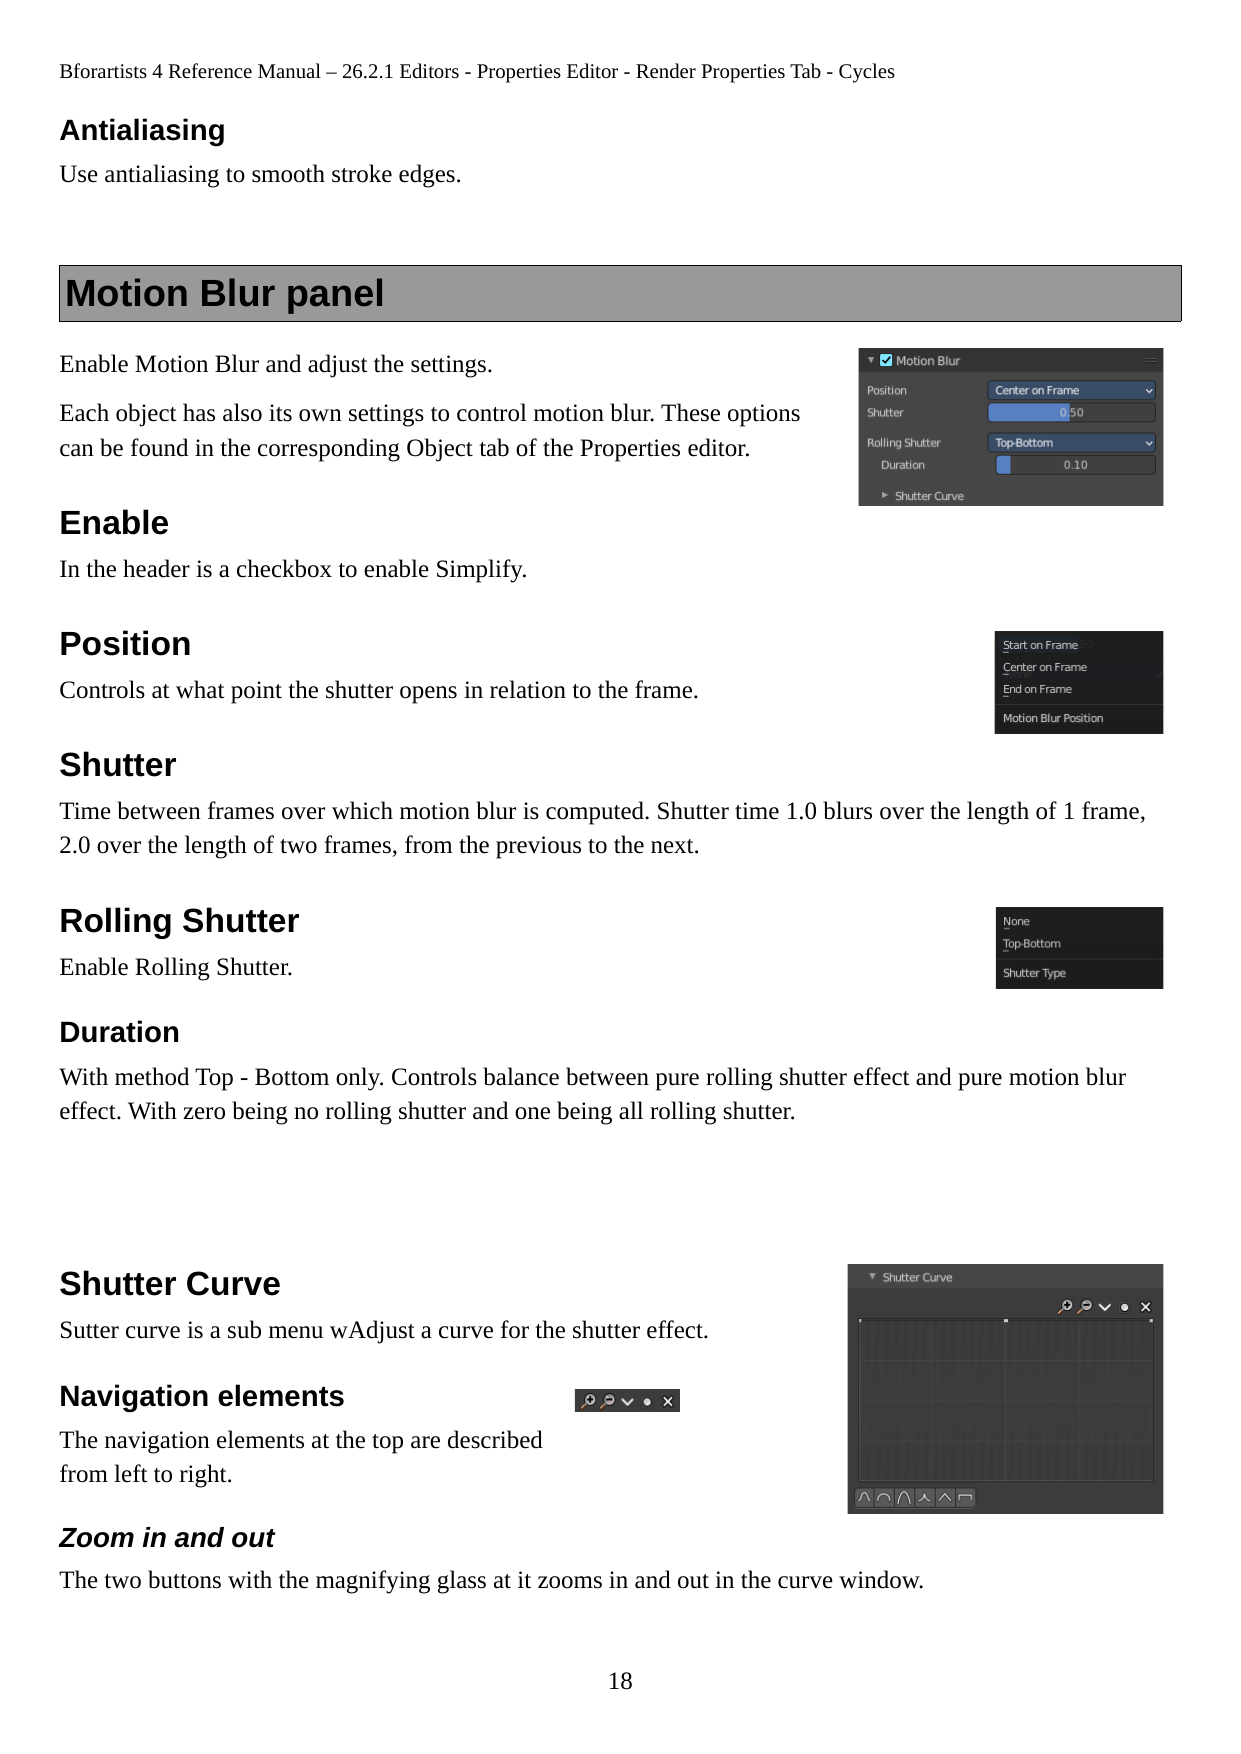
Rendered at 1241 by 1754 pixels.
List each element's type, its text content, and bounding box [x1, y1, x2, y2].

text Each object has also its own settings to control motion blur. These options can be found in the corresponding Object tab of the Properties editor. [59, 398, 858, 462]
text Time between frames over which motion blur is computed. Shutter time 1.0 blurs over the length of 1 frame, 2.0 over the length of two frames, from the previous to the next. [59, 796, 1181, 859]
text Enable Rolling Shutter. [59, 952, 995, 980]
text In the header is a checkbox to enable Simplify. [59, 554, 1181, 583]
picture [847, 1264, 1164, 1514]
picture [995, 907, 1164, 989]
subtitle Duration [59, 1015, 1181, 1049]
text The two buttons with the magnifying glass at it zooms in and out in the curve window. [59, 1566, 1181, 1594]
subtitle Shutter [59, 745, 1181, 784]
text Enable Motion Blur and adjust the settings. [59, 349, 858, 378]
subtitle Antialiasing [59, 113, 1181, 146]
picture [994, 631, 1164, 734]
subtitle [1164, 1264, 1181, 1303]
text Sutter curve is a sub menu wAdjust a curve for the shutter effect. [59, 1315, 847, 1344]
subtitle Navigation elements [59, 1379, 847, 1413]
picture [574, 1389, 680, 1412]
text [1164, 952, 1181, 980]
text Controls at what point the shutter opens in relation to the frame. [59, 675, 994, 704]
text Use antialiasing to smooth stroke edges. [59, 159, 1181, 188]
text With method Top - Bottom only. Controls balance between pure rolling shutter effect and pure motion blur effect. With zero being no rolling shutter and one being all rolling shutter. [59, 1062, 1181, 1125]
subtitle Enable [59, 503, 1181, 542]
subtitle Rolling Shutter [59, 901, 1181, 939]
table_header Motion Blur panel [60, 266, 1181, 321]
picture [858, 348, 1164, 506]
text The navigation elements at the top are described from left to right. [59, 1425, 847, 1488]
subtitle Zoom in and out [59, 1521, 1181, 1553]
subtitle Position [59, 624, 1181, 663]
subtitle Shutter Curve [59, 1264, 847, 1303]
subtitle [1164, 1379, 1181, 1413]
